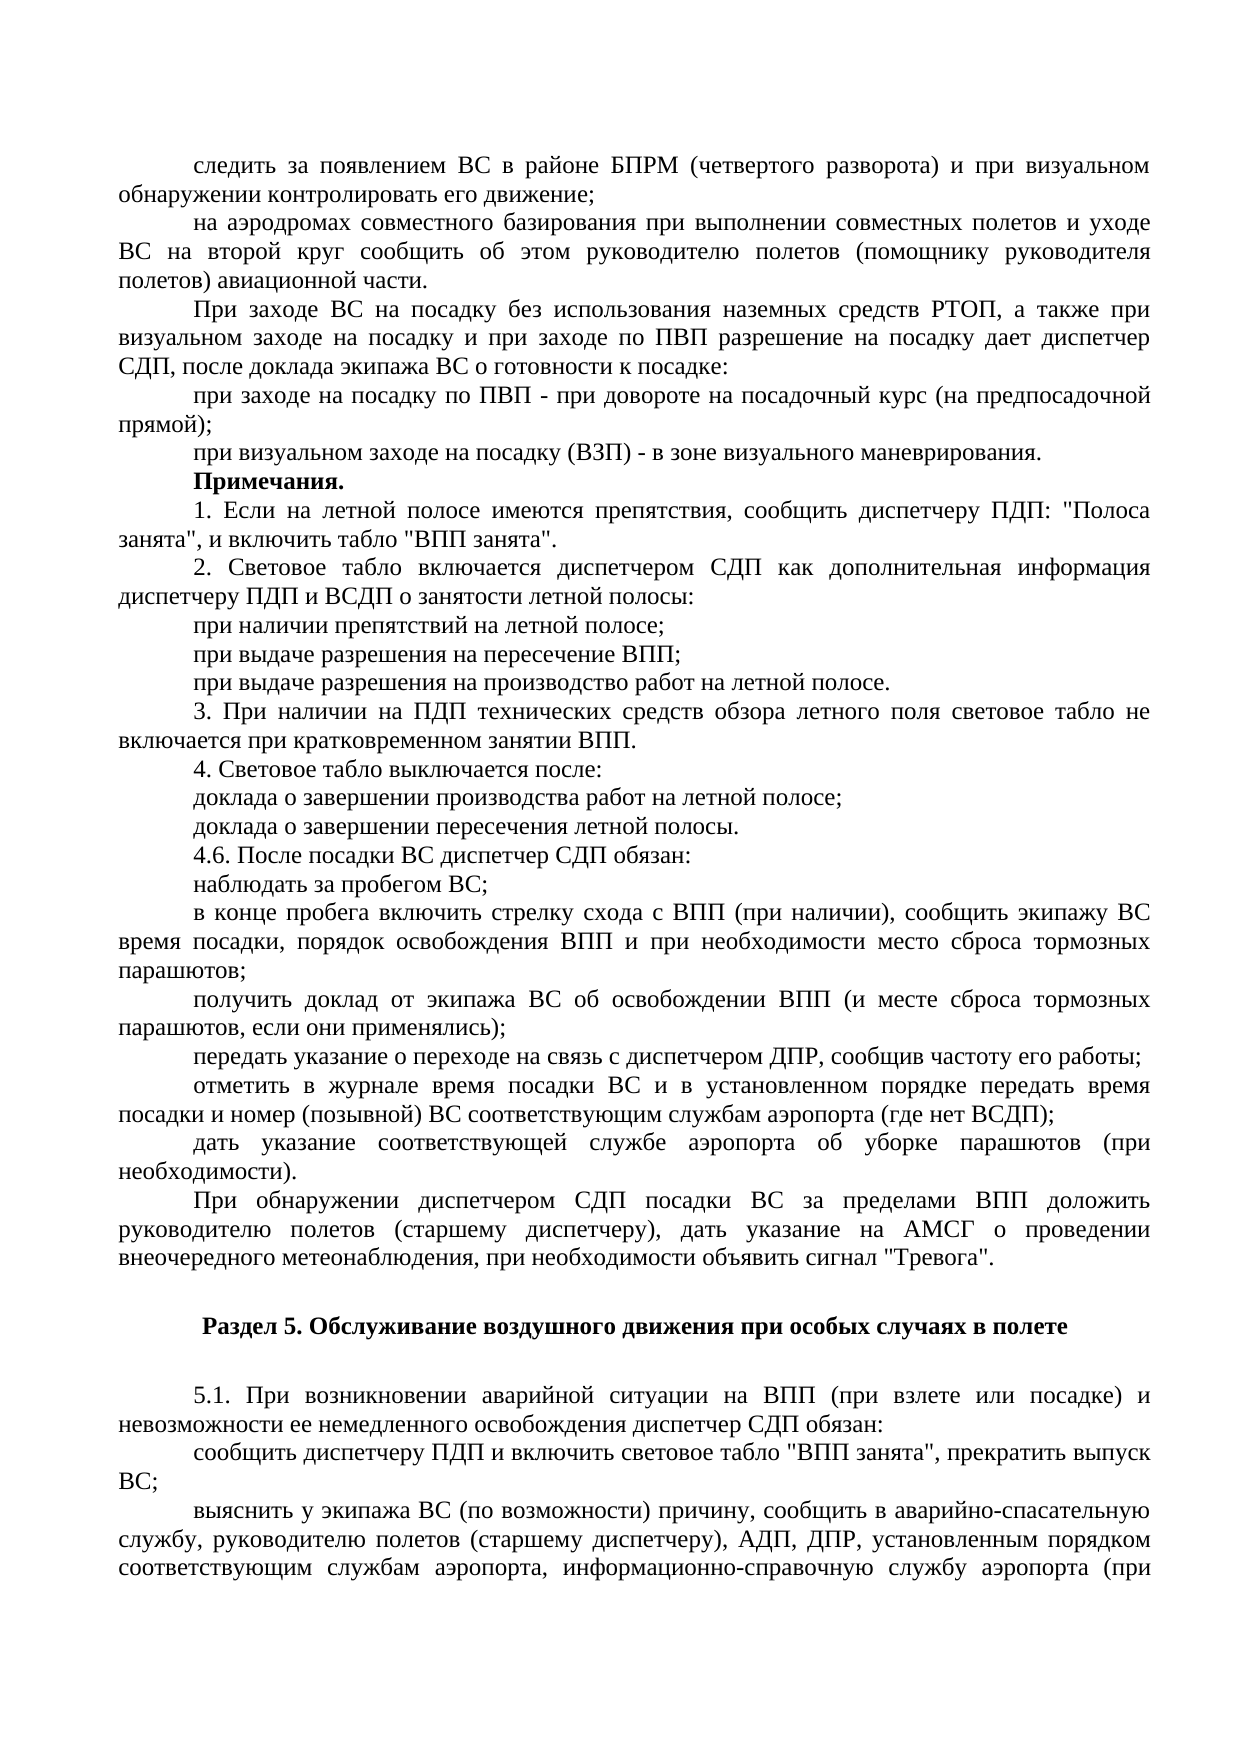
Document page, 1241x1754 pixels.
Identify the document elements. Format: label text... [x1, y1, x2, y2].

text наблюдать за пробегом ВС; [118, 869, 1152, 897]
text При заходе ВС на посадку без использования наземных средств РТОП, а также при визуальном заходе на посадку и при заходе по ПВП разрешение на посадку дает диспетчер СДП, после доклада экипажа ВС о готовности к посадке: [118, 294, 1152, 380]
text доклада о завершении пересечения летной полосы. [118, 811, 1152, 840]
text 4. Световое табло выключается после: [118, 754, 1152, 782]
text при выдаче разрешения на производство работ на летной полосе. [118, 667, 1152, 696]
text отметить в журнале время посадки ВС и в установленном порядке передать время посадки и номер (позывной) ВС соответствующим службам аэропорта (где нет ВСДП); [118, 1070, 1152, 1127]
text 1. Если на летной полосе имеются препятствия, сообщить диспетчеру ПДП: "Полоса занята", и включить табло "ВПП занята". [118, 495, 1152, 552]
text выяснить у экипажа ВС (по возможности) причину, сообщить в аварийно-спасательную службу, руководителю полетов (старшему диспетчеру), АДП, ДПР, установленным порядком соответствующим службам аэропорта, информационно-справочную службу аэропорта (при [118, 1495, 1152, 1581]
text Примечания. [118, 466, 1152, 495]
text 4.6. После посадки ВС диспетчер СДП обязан: [118, 840, 1152, 869]
text в конце пробега включить стрелку схода с ВПП (при наличии), сообщить экипажу ВС время посадки, порядок освобождения ВПП и при необходимости место сброса тормозных парашютов; [118, 897, 1152, 984]
text при заходе на посадку по ПВП - при довороте на посадочный курс (на предпосадочной прямой); [118, 380, 1152, 437]
text при выдаче разрешения на пересечение ВПП; [118, 639, 1152, 667]
text доклада о завершении производства работ на летной полосе; [118, 782, 1152, 811]
text дать указание соответствующей службе аэропорта об уборке парашютов (при необходимости). [118, 1127, 1152, 1185]
text 2. Световое табло включается диспетчером СДП как дополнительная информация диспетчеру ПДП и ВСДП о занятости летной полосы: [118, 552, 1152, 610]
text 5.1. При возникновении аварийной ситуации на ВПП (при взлете или посадке) и невозможности ее немедленного освобождения диспетчер СДП обязан: [118, 1380, 1152, 1437]
text передать указание о переходе на связь с диспетчером ДПР, сообщив частоту его работы; [118, 1041, 1152, 1070]
subtitle Раздел 5. Обслуживание воздушного движения при особых случаях в полете [118, 1311, 1152, 1340]
text при наличии препятствий на летной полосе; [118, 610, 1152, 639]
text При обнаружении диспетчером СДП посадки ВС за пределами ВПП доложить руководителю полетов (старшему диспетчеру), дать указание на АМСГ о проведении внеочередного метеонаблюдения, при необходимости объявить сигнал "Тревога". [118, 1185, 1152, 1271]
text следить за появлением ВС в районе БПРМ (четвертого разворота) и при визуальном обнаружении контролировать его движение; [118, 150, 1152, 207]
text сообщить диспетчеру ПДП и включить световое табло "ВПП занята", прекратить выпуск ВС; [118, 1437, 1152, 1495]
text при визуальном заходе на посадку (ВЗП) - в зоне визуального маневрирования. [118, 437, 1152, 466]
text 3. При наличии на ПДП технических средств обзора летного поля световое табло не включается при кратковременном занятии ВПП. [118, 696, 1152, 754]
text на аэродромах совместного базирования при выполнении совместных полетов и уходе ВС на второй круг сообщить об этом руководителю полетов (помощнику руководителя полетов) авиационной части. [118, 207, 1152, 294]
text получить доклад от экипажа ВС об освобождении ВПП (и месте сброса тормозных парашютов, если они применялись); [118, 984, 1152, 1041]
